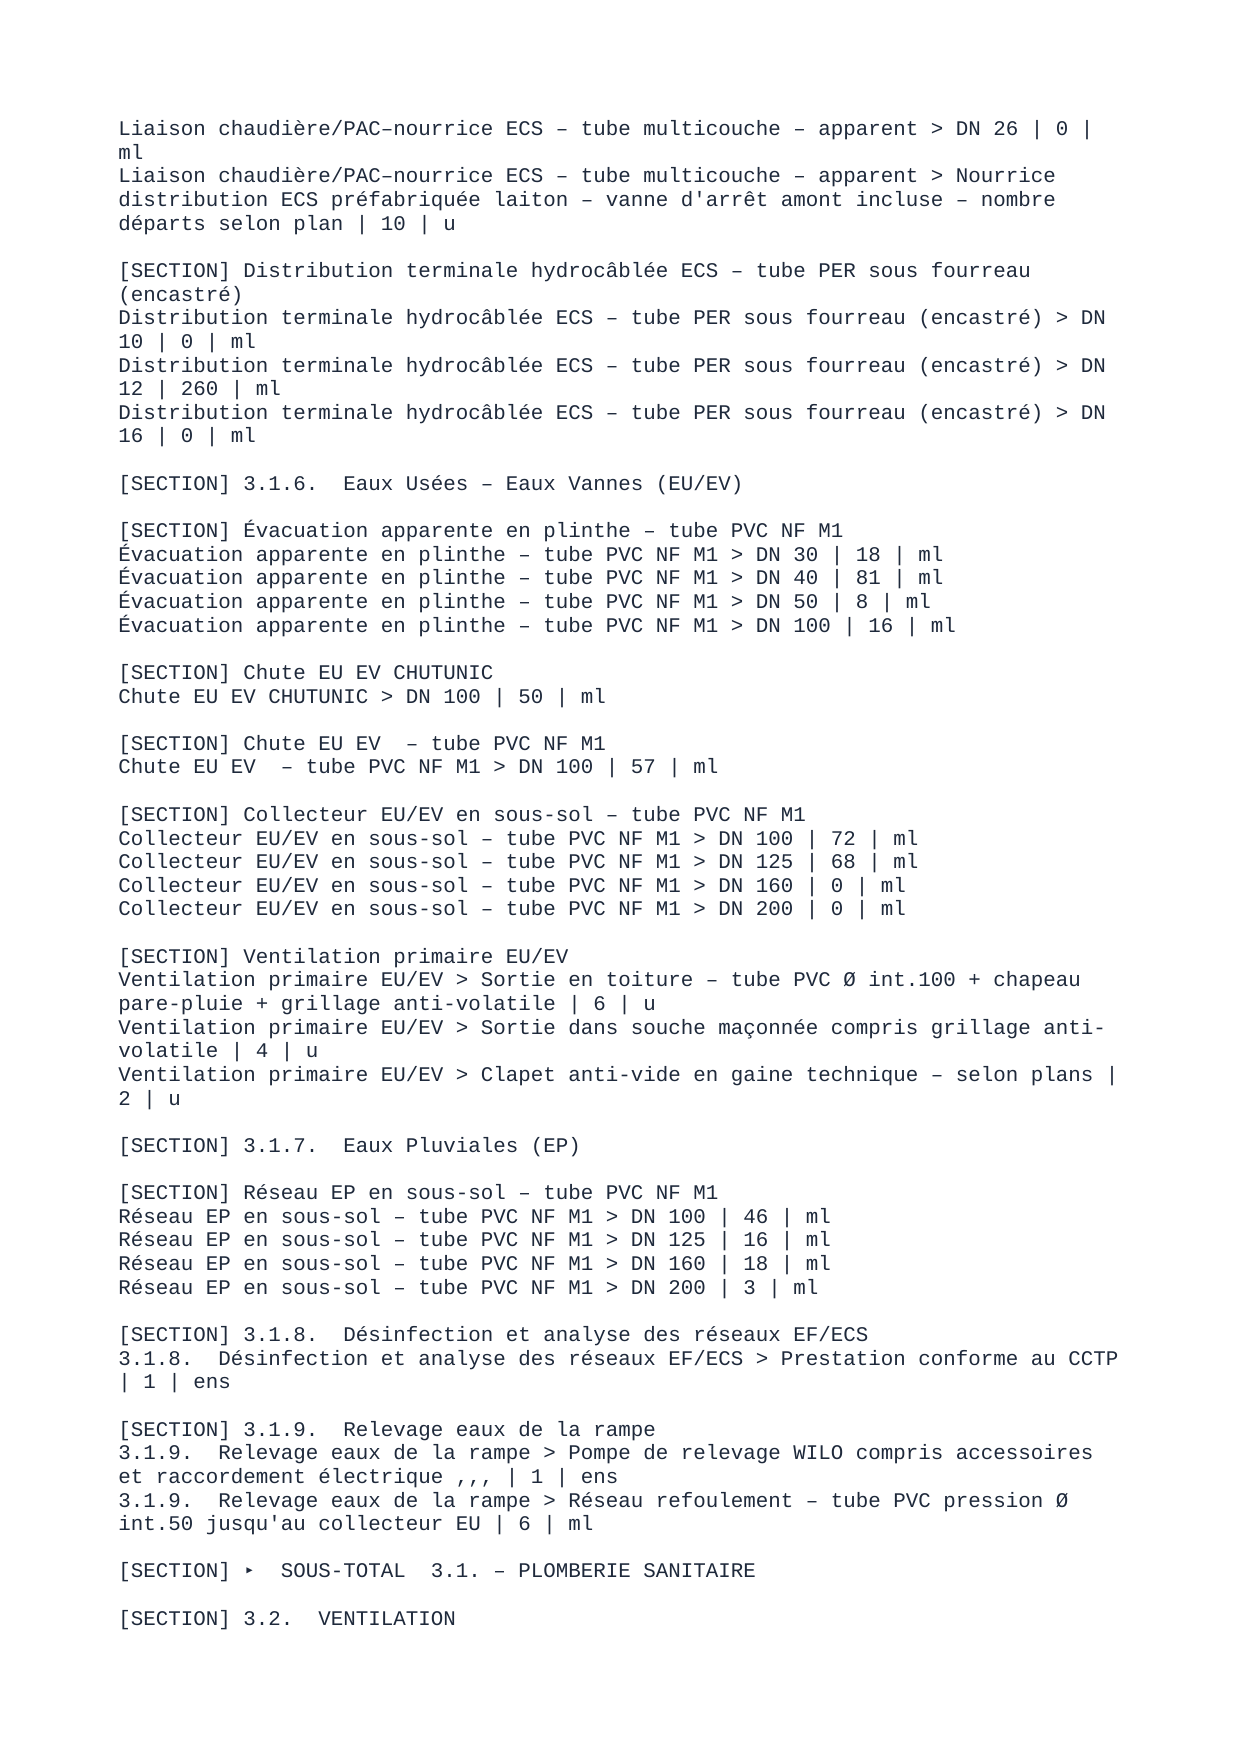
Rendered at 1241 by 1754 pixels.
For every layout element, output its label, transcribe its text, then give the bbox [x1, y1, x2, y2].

text [SECTION] Ventilation primaire EU/EV [118, 946, 1122, 969]
text Évacuation apparente en plinthe – tube PVC NF M1 > DN 50 | 8 | ml [118, 591, 1122, 615]
text Évacuation apparente en plinthe – tube PVC NF M1 > DN 30 | 18 | ml [118, 544, 1122, 567]
text 3.1.9. Relevage eaux de la rampe > Pompe de relevage WILO compris accessoires et raccordement électrique ,,, | 1 | ens [118, 1442, 1122, 1489]
text Chute EU EV – tube PVC NF M1 > DN 100 | 57 | ml [118, 757, 1122, 780]
text Évacuation apparente en plinthe – tube PVC NF M1 > DN 40 | 81 | ml [118, 567, 1122, 591]
text Ventilation primaire EU/EV > Sortie en toiture – tube PVC Ø int.100 + chapeau pare-pluie + grillage anti-volatile | 6 | u [118, 969, 1122, 1017]
text Collecteur EU/EV en sous-sol – tube PVC NF M1 > DN 160 | 0 | ml [118, 875, 1122, 898]
text 3.1.9. Relevage eaux de la rampe > Réseau refoulement – tube PVC pression Ø int.50 jusqu'au collecteur EU | 6 | ml [118, 1489, 1122, 1537]
text Liaison chaudière/PAC–nourrice ECS – tube multicouche – apparent > DN 26 | 0 | ml [118, 118, 1122, 165]
text Distribution terminale hydrocâblée ECS – tube PER sous fourreau (encastré) > DN 16 | 0 | ml [118, 402, 1122, 449]
text Ventilation primaire EU/EV > Clapet anti-vide en gaine technique – selon plans | 2 | u [118, 1064, 1122, 1111]
text Collecteur EU/EV en sous-sol – tube PVC NF M1 > DN 125 | 68 | ml [118, 851, 1122, 875]
text Distribution terminale hydrocâblée ECS – tube PER sous fourreau (encastré) > DN 12 | 260 | ml [118, 354, 1122, 402]
text Réseau EP en sous-sol – tube PVC NF M1 > DN 100 | 46 | ml [118, 1206, 1122, 1229]
text Réseau EP en sous-sol – tube PVC NF M1 > DN 160 | 18 | ml [118, 1253, 1122, 1277]
text [SECTION] ▸ SOUS-TOTAL 3.1. – PLOMBERIE SANITAIRE [118, 1561, 1122, 1584]
text Liaison chaudière/PAC–nourrice ECS – tube multicouche – apparent > Nourrice distribution ECS préfabriquée laiton – vanne d'arrêt amont incluse – nombre départs selon plan | 10 | u [118, 165, 1122, 236]
text Évacuation apparente en plinthe – tube PVC NF M1 > DN 100 | 16 | ml [118, 615, 1122, 638]
text Collecteur EU/EV en sous-sol – tube PVC NF M1 > DN 200 | 0 | ml [118, 898, 1122, 922]
text [SECTION] Distribution terminale hydrocâblée ECS – tube PER sous fourreau (encastré) [118, 260, 1122, 307]
text Réseau EP en sous-sol – tube PVC NF M1 > DN 200 | 3 | ml [118, 1277, 1122, 1300]
text [SECTION] 3.1.8. Désinfection et analyse des réseaux EF/ECS [118, 1324, 1122, 1348]
text [SECTION] 3.2. VENTILATION [118, 1608, 1122, 1631]
text Réseau EP en sous-sol – tube PVC NF M1 > DN 125 | 16 | ml [118, 1229, 1122, 1253]
text [SECTION] 3.1.7. Eaux Pluviales (EP) [118, 1135, 1122, 1158]
text 3.1.8. Désinfection et analyse des réseaux EF/ECS > Prestation conforme au CCTP | 1 | ens [118, 1348, 1122, 1395]
text [SECTION] Collecteur EU/EV en sous-sol – tube PVC NF M1 [118, 804, 1122, 827]
text [SECTION] Chute EU EV – tube PVC NF M1 [118, 733, 1122, 757]
text [SECTION] Réseau EP en sous-sol – tube PVC NF M1 [118, 1182, 1122, 1206]
text [SECTION] Évacuation apparente en plinthe – tube PVC NF M1 [118, 520, 1122, 544]
text [SECTION] 3.1.9. Relevage eaux de la rampe [118, 1419, 1122, 1442]
text [SECTION] 3.1.6. Eaux Usées – Eaux Vannes (EU/EV) [118, 473, 1122, 496]
text Chute EU EV CHUTUNIC > DN 100 | 50 | ml [118, 686, 1122, 709]
text Ventilation primaire EU/EV > Sortie dans souche maçonnée compris grillage anti-volatile | 4 | u [118, 1017, 1122, 1064]
text [SECTION] Chute EU EV CHUTUNIC [118, 662, 1122, 686]
text Distribution terminale hydrocâblée ECS – tube PER sous fourreau (encastré) > DN 10 | 0 | ml [118, 307, 1122, 354]
text Collecteur EU/EV en sous-sol – tube PVC NF M1 > DN 100 | 72 | ml [118, 827, 1122, 851]
